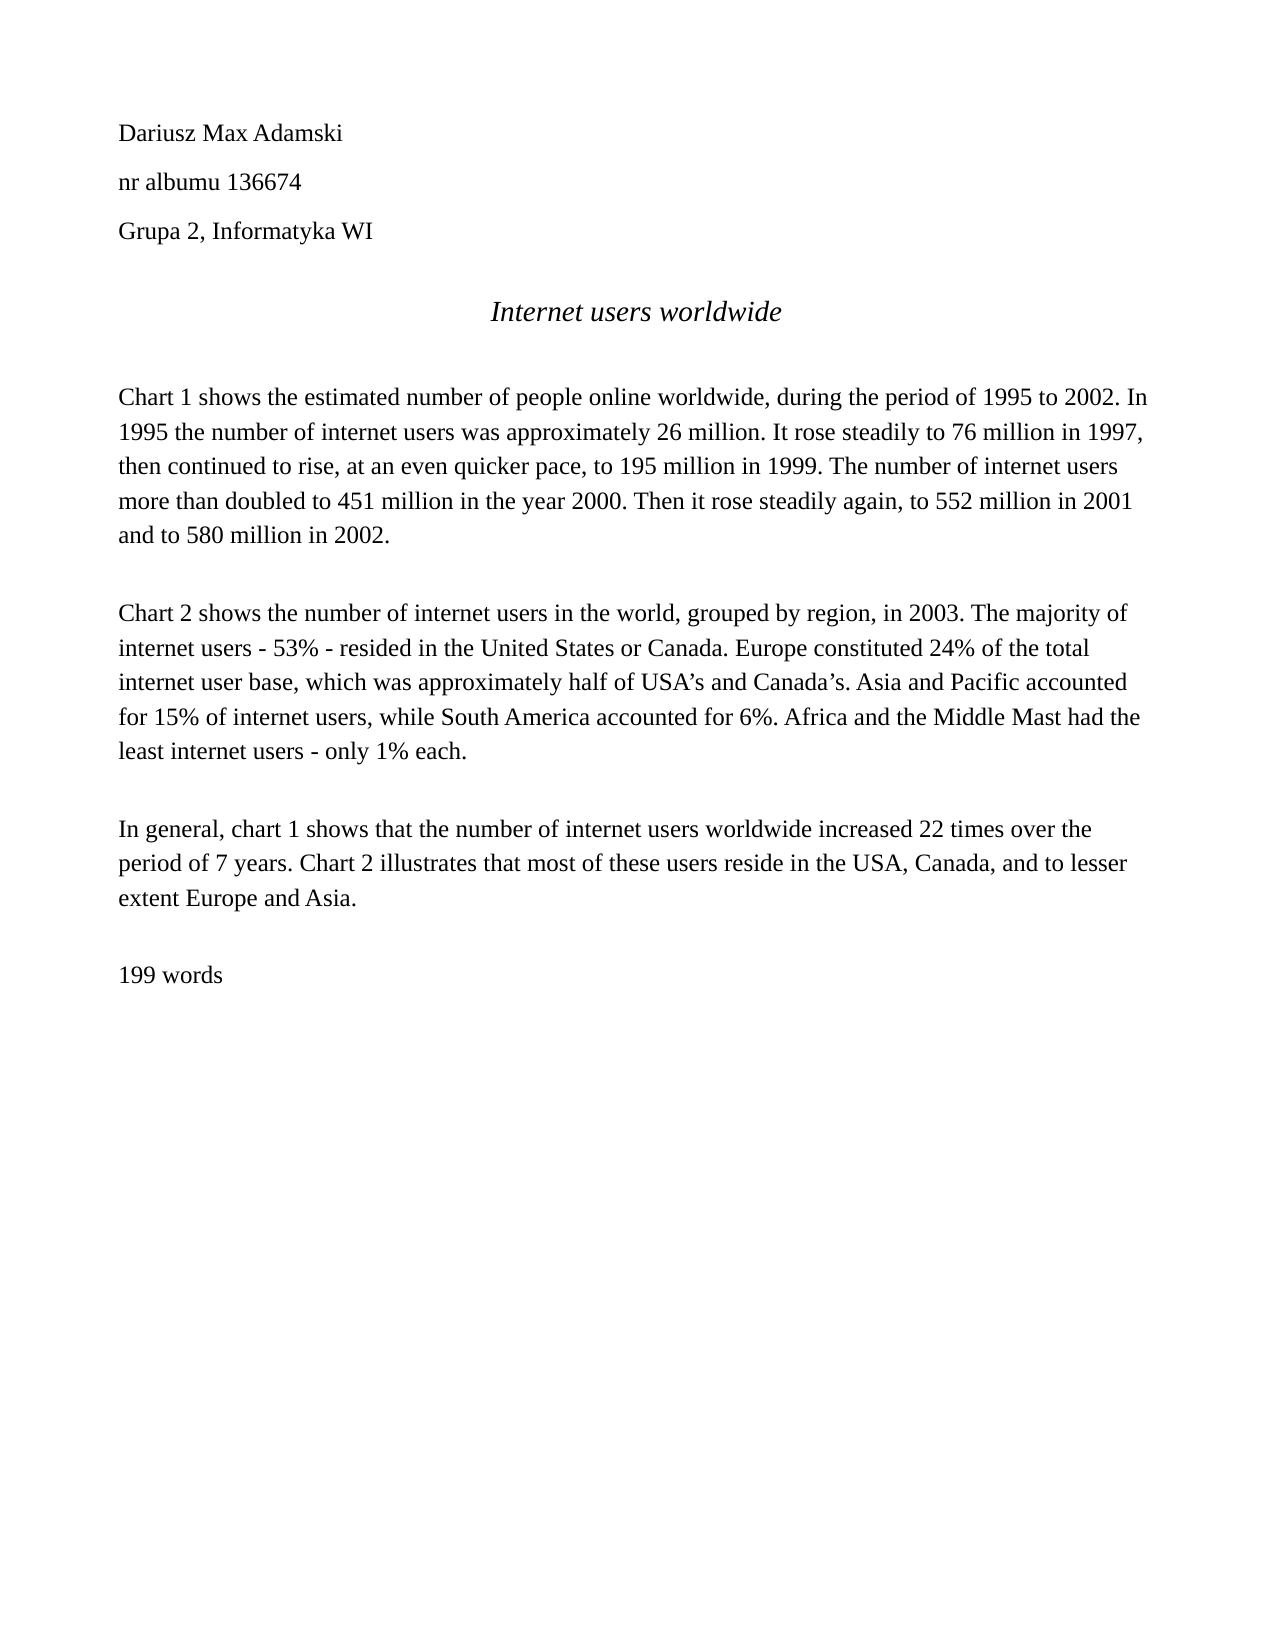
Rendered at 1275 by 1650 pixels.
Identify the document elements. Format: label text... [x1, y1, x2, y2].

text In general, chart 1 shows that the number of internet users worldwide increased 22 times over the period of 7 years. Chart 2 illustrates that most of these users reside in the USA, Canada, and to lesser extent Europe and Asia. [118, 814, 1157, 912]
text Internet users worldwide [118, 294, 1157, 328]
text Grupa 2, Informatyka WI [118, 216, 1157, 245]
text Chart 1 shows the estimated number of people online worldwide, during the period of 1995 to 2002. In 1995 the number of internet users was approximately 26 million. It rose steadily to 76 million in 1997, then continued to rise, at an even quicker pace, to 195 million in 1999. The number of internet users more than doubled to 451 million in the year 2000. Then it rose steadily again, to 552 million in 2001 and to 580 million in 2002. [118, 382, 1157, 549]
text Dariusz Max Adamski [118, 118, 1157, 147]
text Chart 2 shows the number of internet users in the world, grouped by region, in 2003. The majority of internet users - 53% - resided in the United States or Canada. Europe constituted 24% of the total internet user base, which was approximately half of USA’s and Canada’s. Asia and Pacific accounted for 15% of internet users, while South America accounted for 6%. Africa and the Middle Mast had the least internet users - only 1% each. [118, 598, 1157, 765]
text nr albumu 136674 [118, 167, 1157, 196]
text 199 words [118, 961, 1157, 989]
